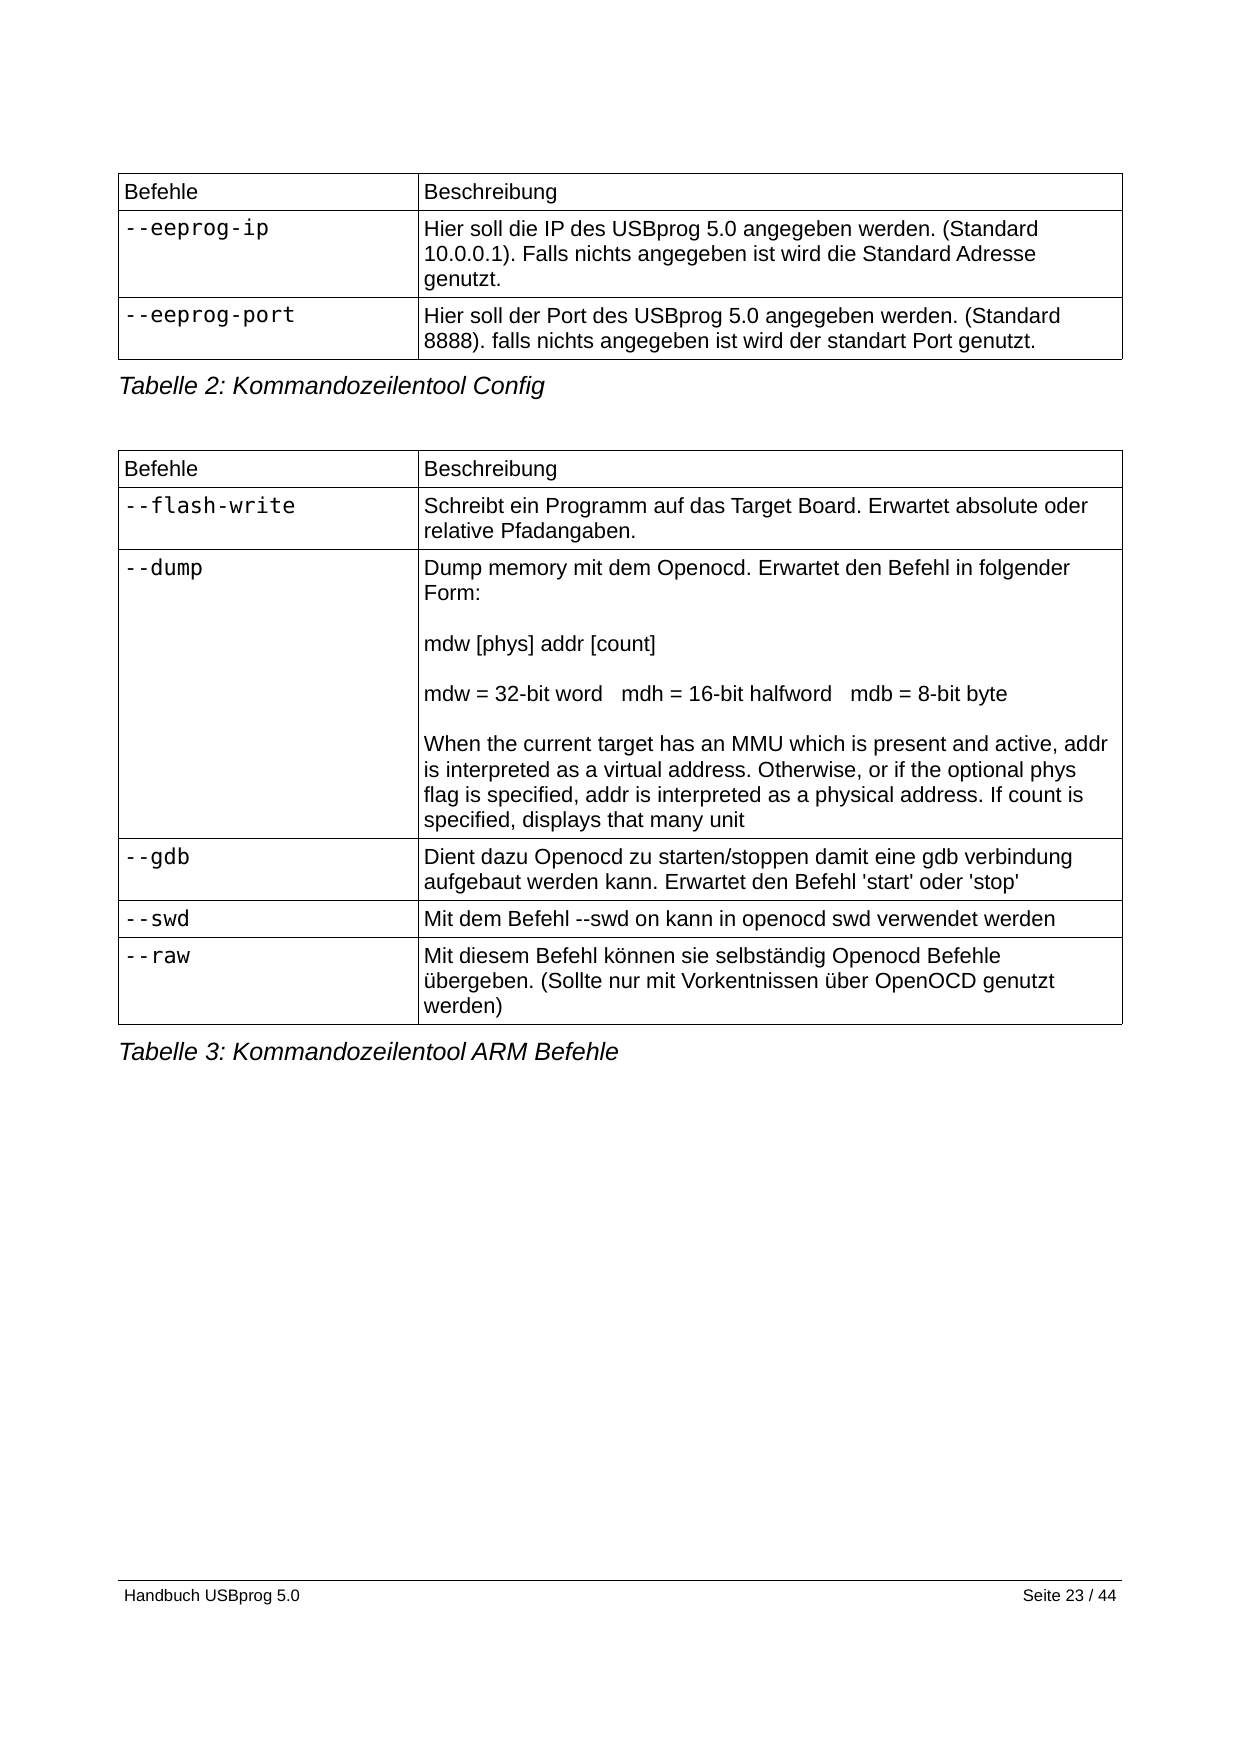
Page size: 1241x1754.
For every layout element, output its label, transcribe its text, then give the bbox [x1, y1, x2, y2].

table_cell Mit dem Befehl --swd on kann in openocd swd verwendet werden [419, 901, 1122, 937]
table_cell --dump [119, 550, 418, 838]
table_cell Schreibt ein Programm auf das Target Board. Erwartet absolute oder relative Pfadangaben. [419, 488, 1122, 549]
table_header Beschreibung [419, 174, 1122, 209]
table_cell Mit diesem Befehl können sie selbständig Openocd Befehle übergeben. (Sollte nur mit Vorkentnissen über OpenOCD genutzt werden) [419, 938, 1122, 1024]
table_cell --gdb [119, 839, 418, 900]
table_cell --raw [119, 938, 418, 1024]
table_cell --swd [119, 901, 418, 937]
table_cell --eeprog-ip [119, 211, 418, 297]
text Tabelle 3: Kommandozeilentool ARM Befehle [118, 1037, 1122, 1066]
table_cell --eeprog-port [119, 298, 418, 359]
table_cell Hier soll die IP des USBprog 5.0 angegeben werden. (Standard 10.0.0.1). Falls nichts angegeben ist wird die Standard Adresse genutzt. [419, 211, 1122, 297]
text Tabelle 2: Kommandozeilentool Config [118, 371, 1122, 400]
table_cell Hier soll der Port des USBprog 5.0 angegeben werden. (Standard 8888). falls nichts angegeben ist wird der standart Port genutzt. [419, 298, 1122, 359]
table_header Befehle [119, 451, 418, 487]
table_cell Dient dazu Openocd zu starten/stoppen damit eine gdb verbindung aufgebaut werden kann. Erwartet den Befehl 'start' oder 'stop' [419, 839, 1122, 900]
table_cell --flash-write [119, 488, 418, 549]
table_cell Dump memory mit dem Openocd. Erwartet den Befehl in folgender Form: mdw [phys] addr [count] mdw = 32-bit word mdh = 16-bit halfword mdb = 8-bit byte When the current target has an MMU which is present and active, addr is interpreted as a virtual address. Otherwise, or if the optional phys flag is specified, addr is interpreted as a physical address. If count is specified, displays that many unit [419, 550, 1122, 838]
table_header Beschreibung [419, 451, 1122, 487]
table_header Befehle [119, 174, 418, 209]
